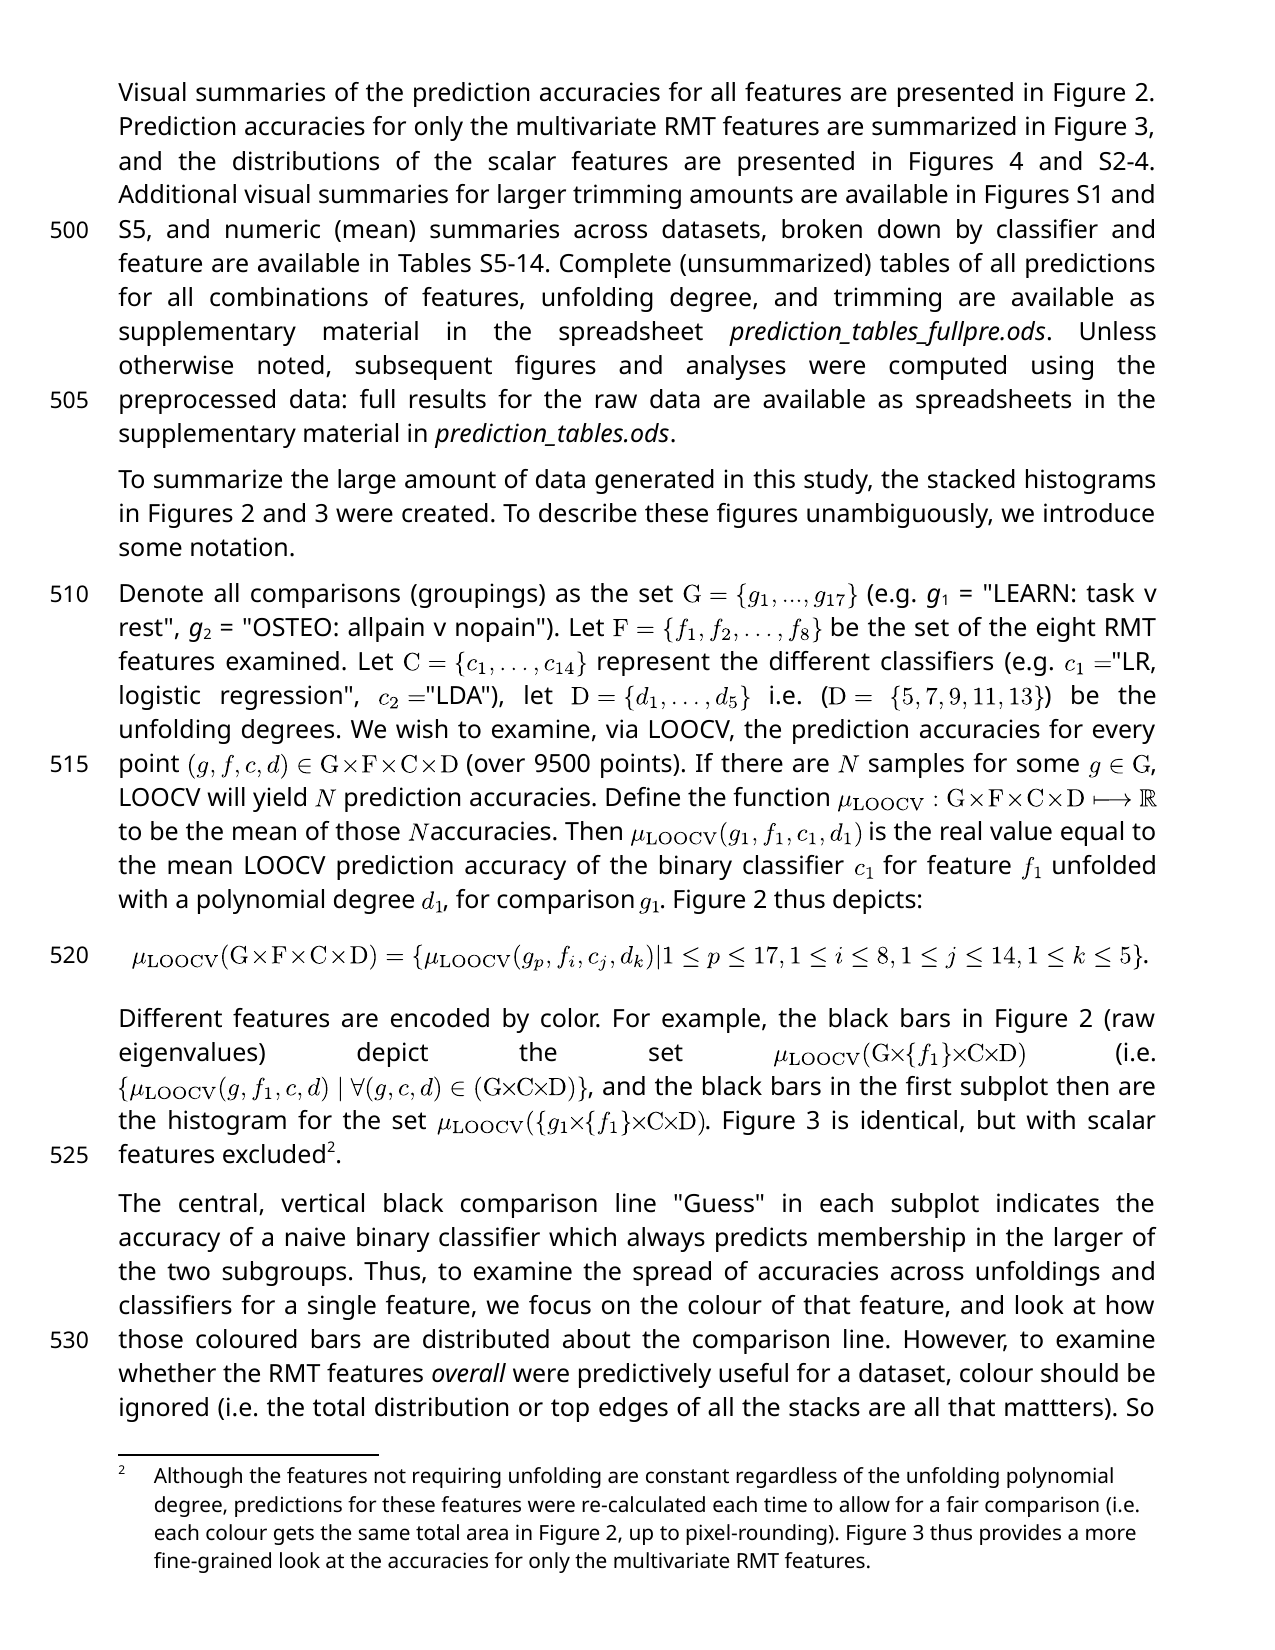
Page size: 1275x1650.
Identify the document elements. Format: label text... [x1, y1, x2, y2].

text The central, vertical black comparison line "Guess" in each subplot indicates the accuracy of a naive binary classifier which always predicts membership in the larger of the two subgroups. Thus, to examine the spread of accuracies across unfoldings and classifiers for a single feature, we focus on the colour of that feature, and look at how those coloured bars are distributed about the comparison line. However, to examine whether the RMT features overall were predictively useful for a dataset, colour should be ignored (i.e. the total distribution or top edges of all the stacks are all that mattters). So [118, 1186, 1157, 1424]
text To summarize the large amount of data generated in this study, the stacked histograms in Figures 2 and 3 were created. To describe these figures unambiguously, we introduce some notation. [118, 461, 1157, 564]
text Different features are encoded by color. For example, the black bars in Figure 2 (raw eigenvalues) depict the set (i.e. , and the black bars in the first subplot then are the histogram for the set . Figure 3 is identical, but with scalar features excluded. [118, 1000, 1157, 1171]
text Although the features not requiring unfolding are constant regardless of the unfolding polynomial degree, predictions for these features were re-calculated each time to allow for a fair comparison (i.e. each colour gets the same total area in Figure 2, up to pixel-rounding). Figure 3 thus provides a more fine-grained look at the accuracies for only the multivariate RMT features. [118, 1461, 1157, 1575]
text Visual summaries of the prediction accuracies for all features are presented in Figure 2. Prediction accuracies for only the multivariate RMT features are summarized in Figure 3, and the distributions of the scalar features are presented in Figures 4 and S2-4. Additional visual summaries for larger trimming amounts are available in Figures S1 and S5, and numeric (mean) summaries across datasets, broken down by classifier and feature are available in Tables S5-14. Complete (unsummarized) tables of all predictions for all combinations of features, unfolding degree, and trimming are available as supplementary material in the spreadsheet prediction_tables_fullpre.ods. Unless otherwise noted, subsequent figures and analyses were computed using the preprocessed data: full results for the raw data are available as spreadsheets in the supplementary material in prediction_tables.ods. [118, 75, 1157, 450]
text . [118, 937, 1157, 971]
text Denote all comparisons (groupings) as the set (e.g. g1 = "LEARN: task v rest", g2 = "OSTEO: allpain v nopain"). Let be the set of the eight RMT features examined. Let represent the different classifiers (e.g. "LR, logistic regression", "LDA"), let i.e. ( ) be the unfolding degrees. We wish to examine, via LOOCV, the prediction accuracies for every point (over 9500 points). If there are samples for some , LOOCV will yield prediction accuracies. Define the function to be the mean of those accuracies. Then is the real value equal to the mean LOOCV prediction accuracy of the binary classifier for feature unfolded with a polynomial degree , for comparison . Figure 2 thus depicts: [118, 575, 1157, 916]
